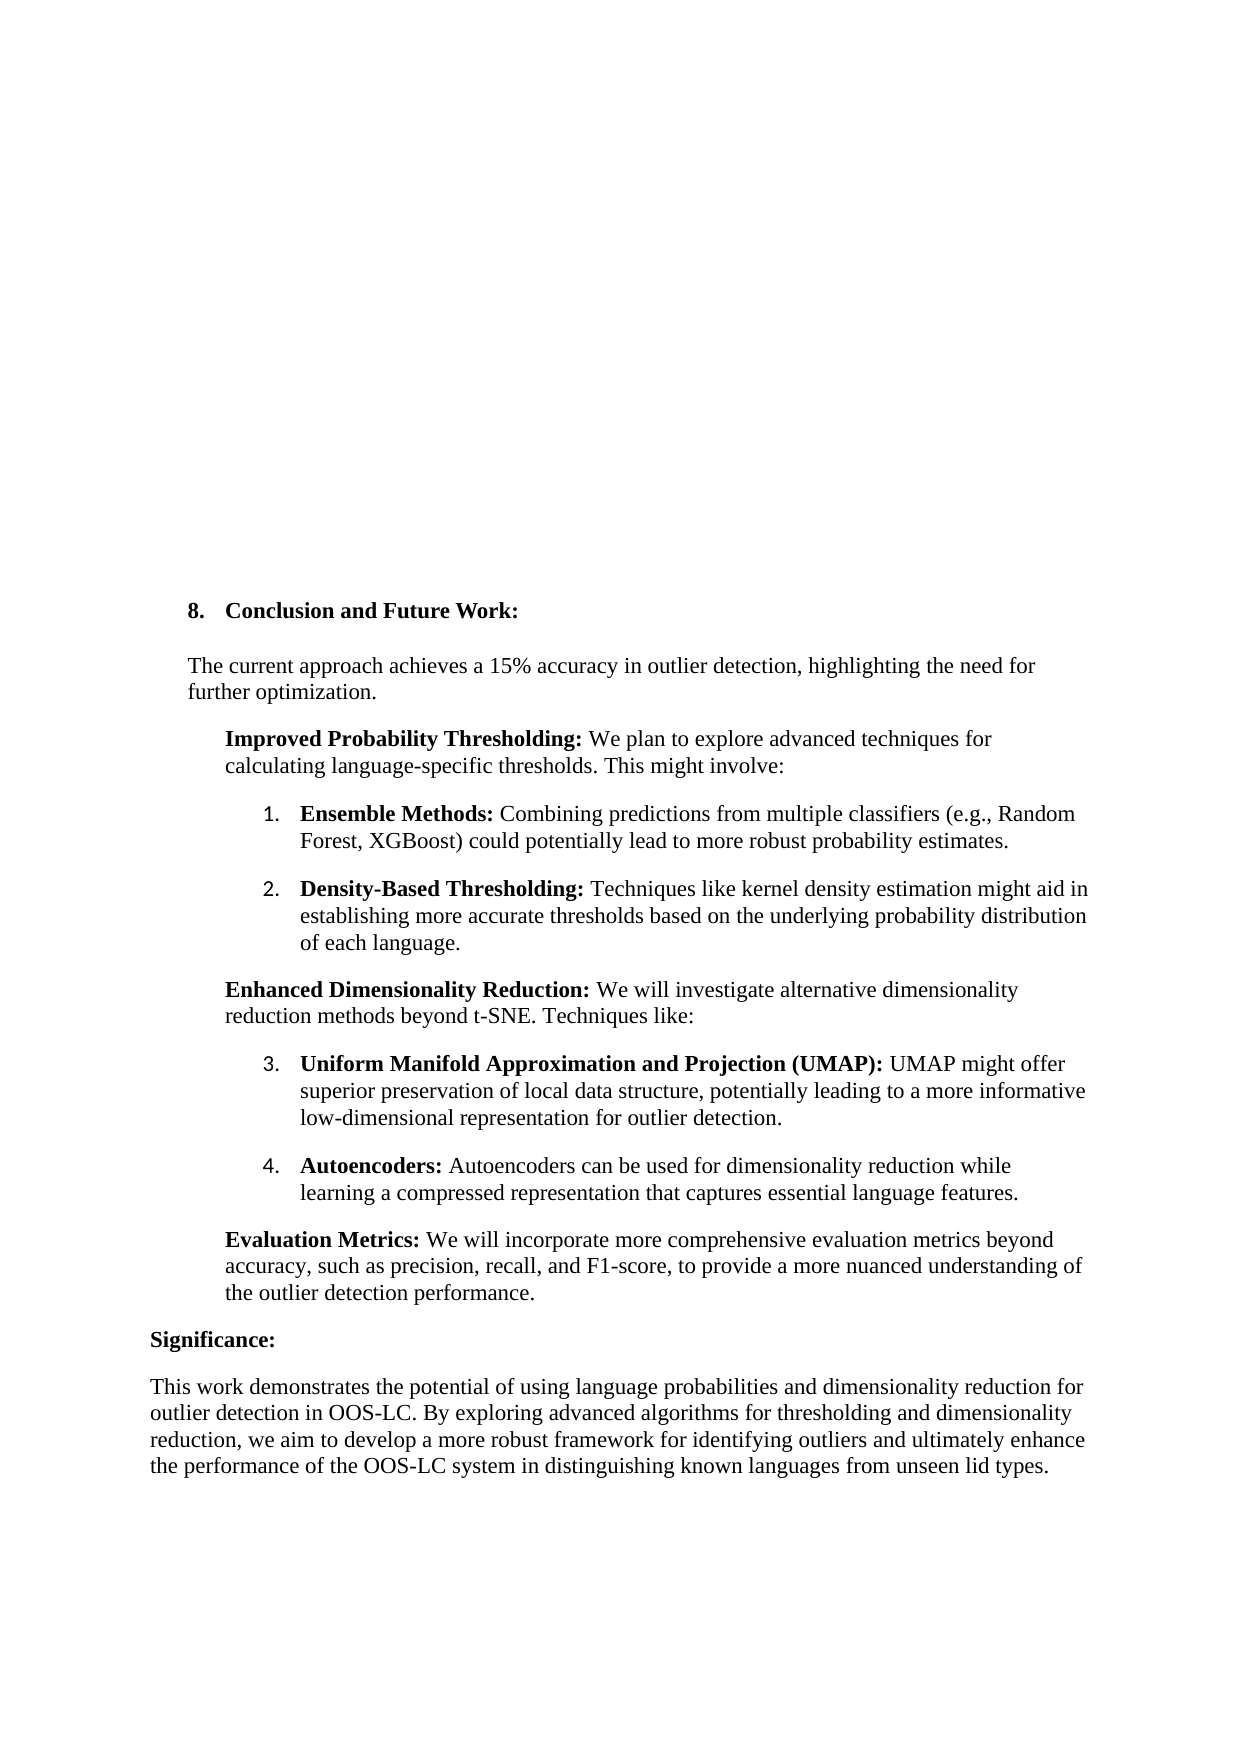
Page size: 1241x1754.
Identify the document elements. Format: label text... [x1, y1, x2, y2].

text Enhanced Dimensionality Reduction: We will investigate alternative dimensionality reduction methods beyond t-SNE. Techniques like: [225, 976, 1090, 1028]
text This work demonstrates the potential of using language probabilities and dimensionality reduction for outlier detection in OOS-LC. By exploring advanced algorithms for thresholding and dimensionality reduction, we aim to develop a more robust framework for identifying outliers and ultimately enhance the performance of the OOS-LC system in distinguishing known languages from unseen lid types. [150, 1373, 1090, 1478]
list Uniform Manifold Approximation and Projection (UMAP): UMAP might offer superior preservation of local data structure, potentially leading to a more informative low-dimensional representation for outlier detection. [262, 1049, 1090, 1130]
text The current approach achieves a 15% accuracy in outlier detection, highlighting the need for further optimization. [187, 652, 1090, 704]
text Evaluation Metrics: We will incorporate more comprehensive evaluation metrics beyond accuracy, such as precision, recall, and F1-score, to provide a more nuanced understanding of the outlier detection performance. [225, 1226, 1090, 1305]
list Ensemble Methods: Combining predictions from multiple classifiers (e.g., Random Forest, XGBoost) could potentially lead to more robust probability estimates. [262, 799, 1090, 853]
list Density-Based Thresholding: Techniques like kernel density estimation might aid in establishing more accurate thresholds based on the underlying probability distribution of each language. [262, 874, 1090, 955]
list Conclusion and Future Work: [187, 597, 1090, 623]
text Improved Probability Thresholding: We plan to explore advanced techniques for calculating language-specific thresholds. This might involve: [225, 725, 1090, 778]
list Autoencoders: Autoencoders can be used for dimensionality reduction while learning a compressed representation that captures essential language features. [262, 1151, 1090, 1205]
text Significance: [150, 1326, 1090, 1352]
